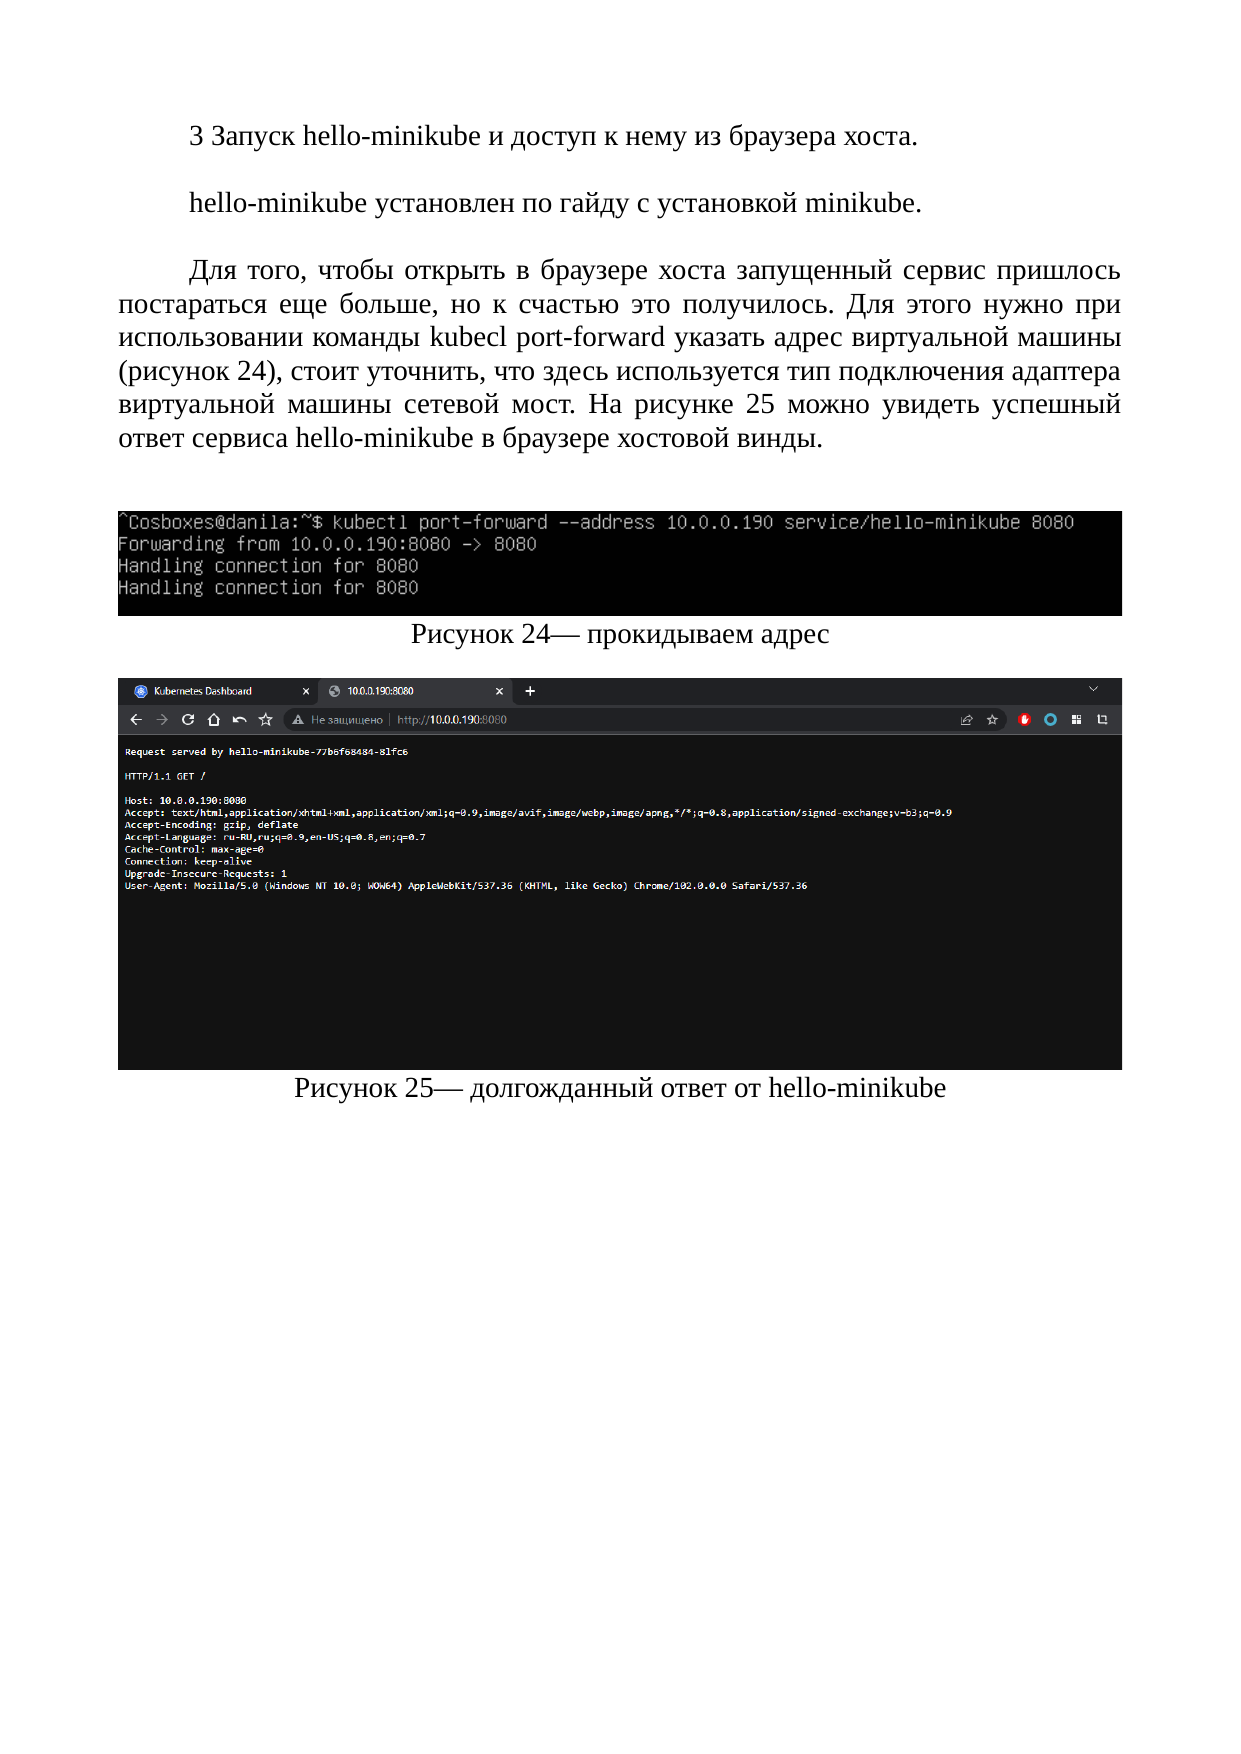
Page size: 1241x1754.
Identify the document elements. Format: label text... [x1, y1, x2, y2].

text hello-minikube установлен по гайду с установкой minikube. [118, 185, 1122, 219]
text 3 Запуск hello-minikube и доступ к нему из браузера хоста. [118, 118, 1122, 152]
text Для того, чтобы открыть в браузере хоста запущенный сервис пришлось постараться еще больше, но к счастью это получилось. Для этого нужно при использовании команды kubecl port-forward указать адрес виртуальной машины (рисунок 24), стоит уточнить, что здесь используется тип подключения адаптера виртуальной машины сетевой мост. На рисунке 25 можно увидеть успешный ответ сервиса hello-minikube в браузере хостовой винды. [118, 252, 1122, 453]
picture [118, 678, 1123, 1070]
text Рисунок 25— долгожданный ответ от hello-minikube [118, 1070, 1122, 1103]
picture [118, 511, 1123, 616]
text Рисунок 24— прокидываем адрес [118, 616, 1122, 649]
